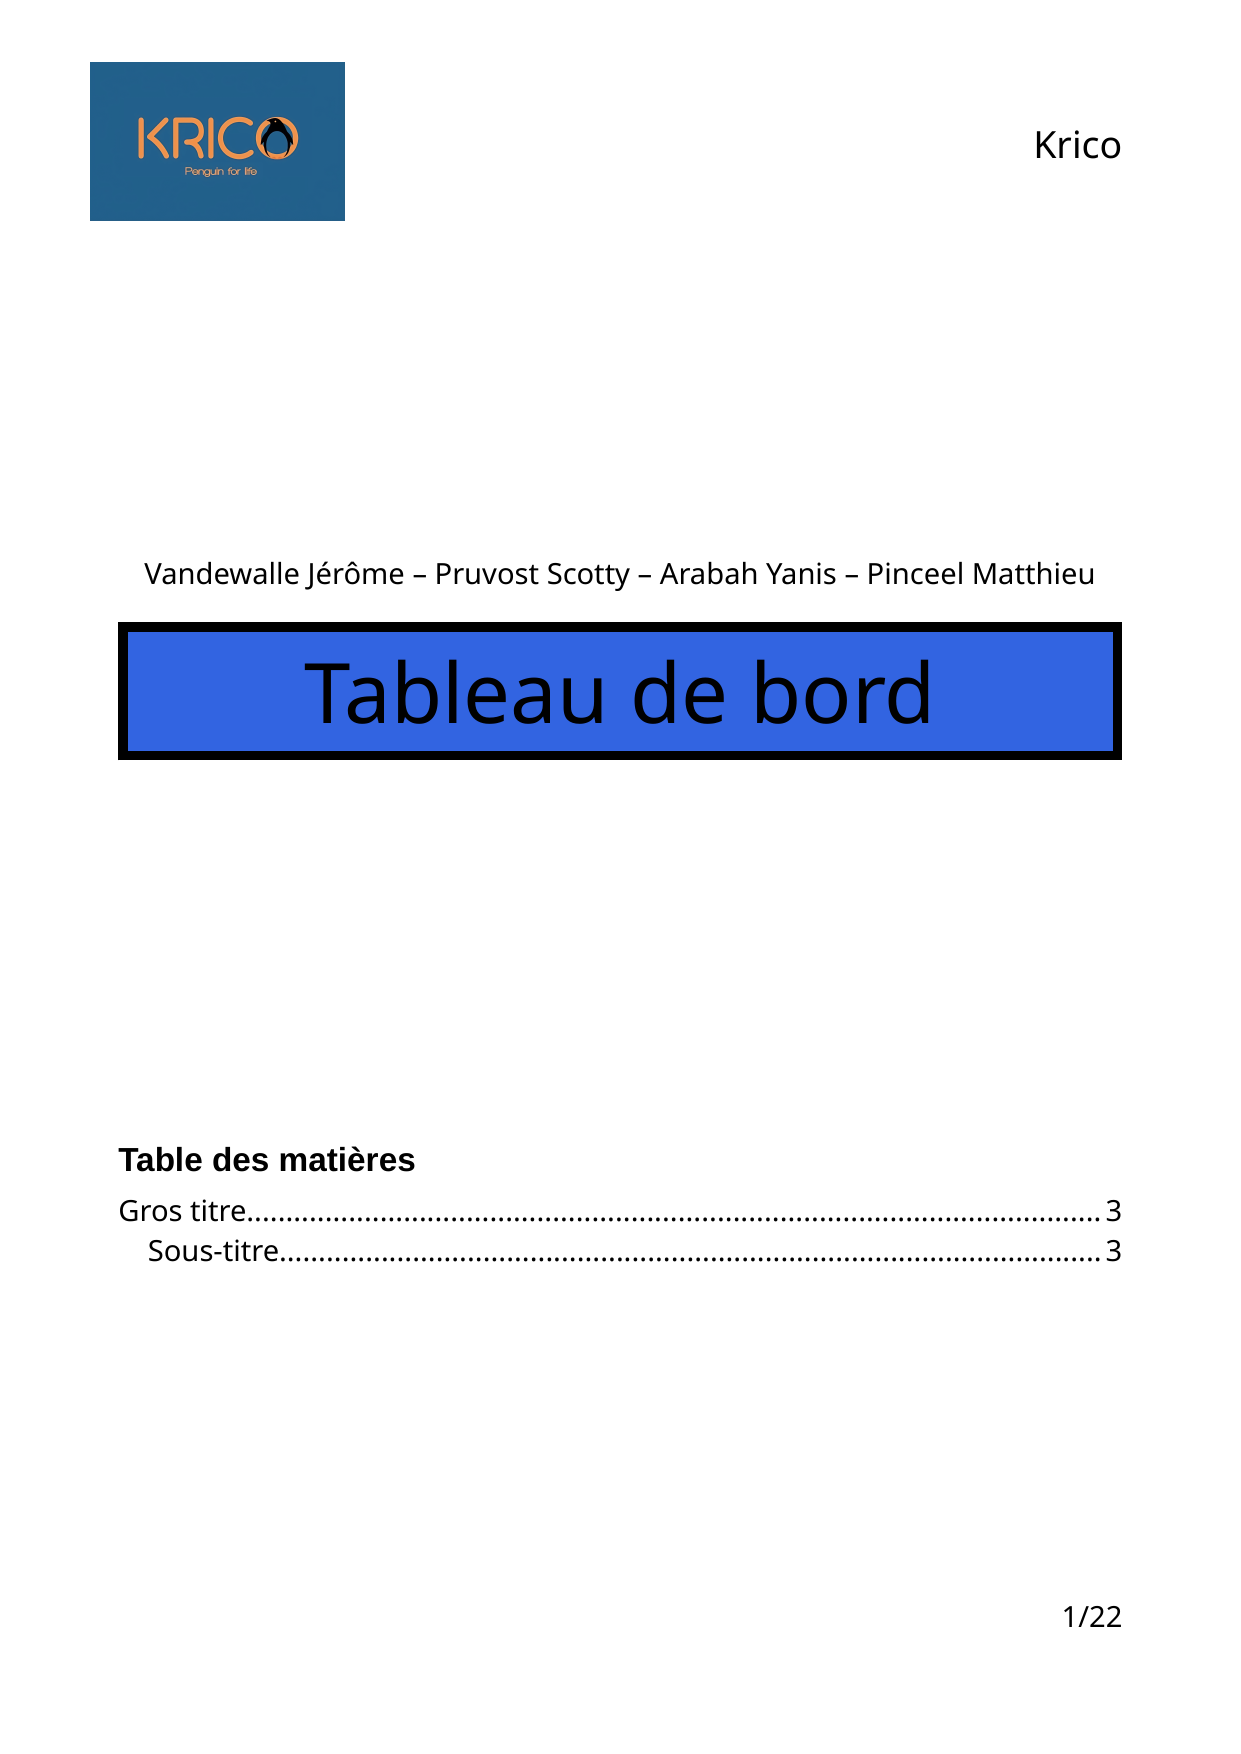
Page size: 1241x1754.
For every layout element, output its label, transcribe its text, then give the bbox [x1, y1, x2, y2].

text Gros titre 3 [118, 1191, 1122, 1230]
picture [90, 62, 345, 221]
text Vandewalle Jérôme – Pruvost Scotty – Arabah Yanis – Pinceel Matthieu [118, 553, 1122, 593]
subtitle Table des matières [118, 1140, 1122, 1178]
text Sous-titre 3 [148, 1230, 1122, 1270]
title Tableau de bord [128, 632, 1113, 751]
